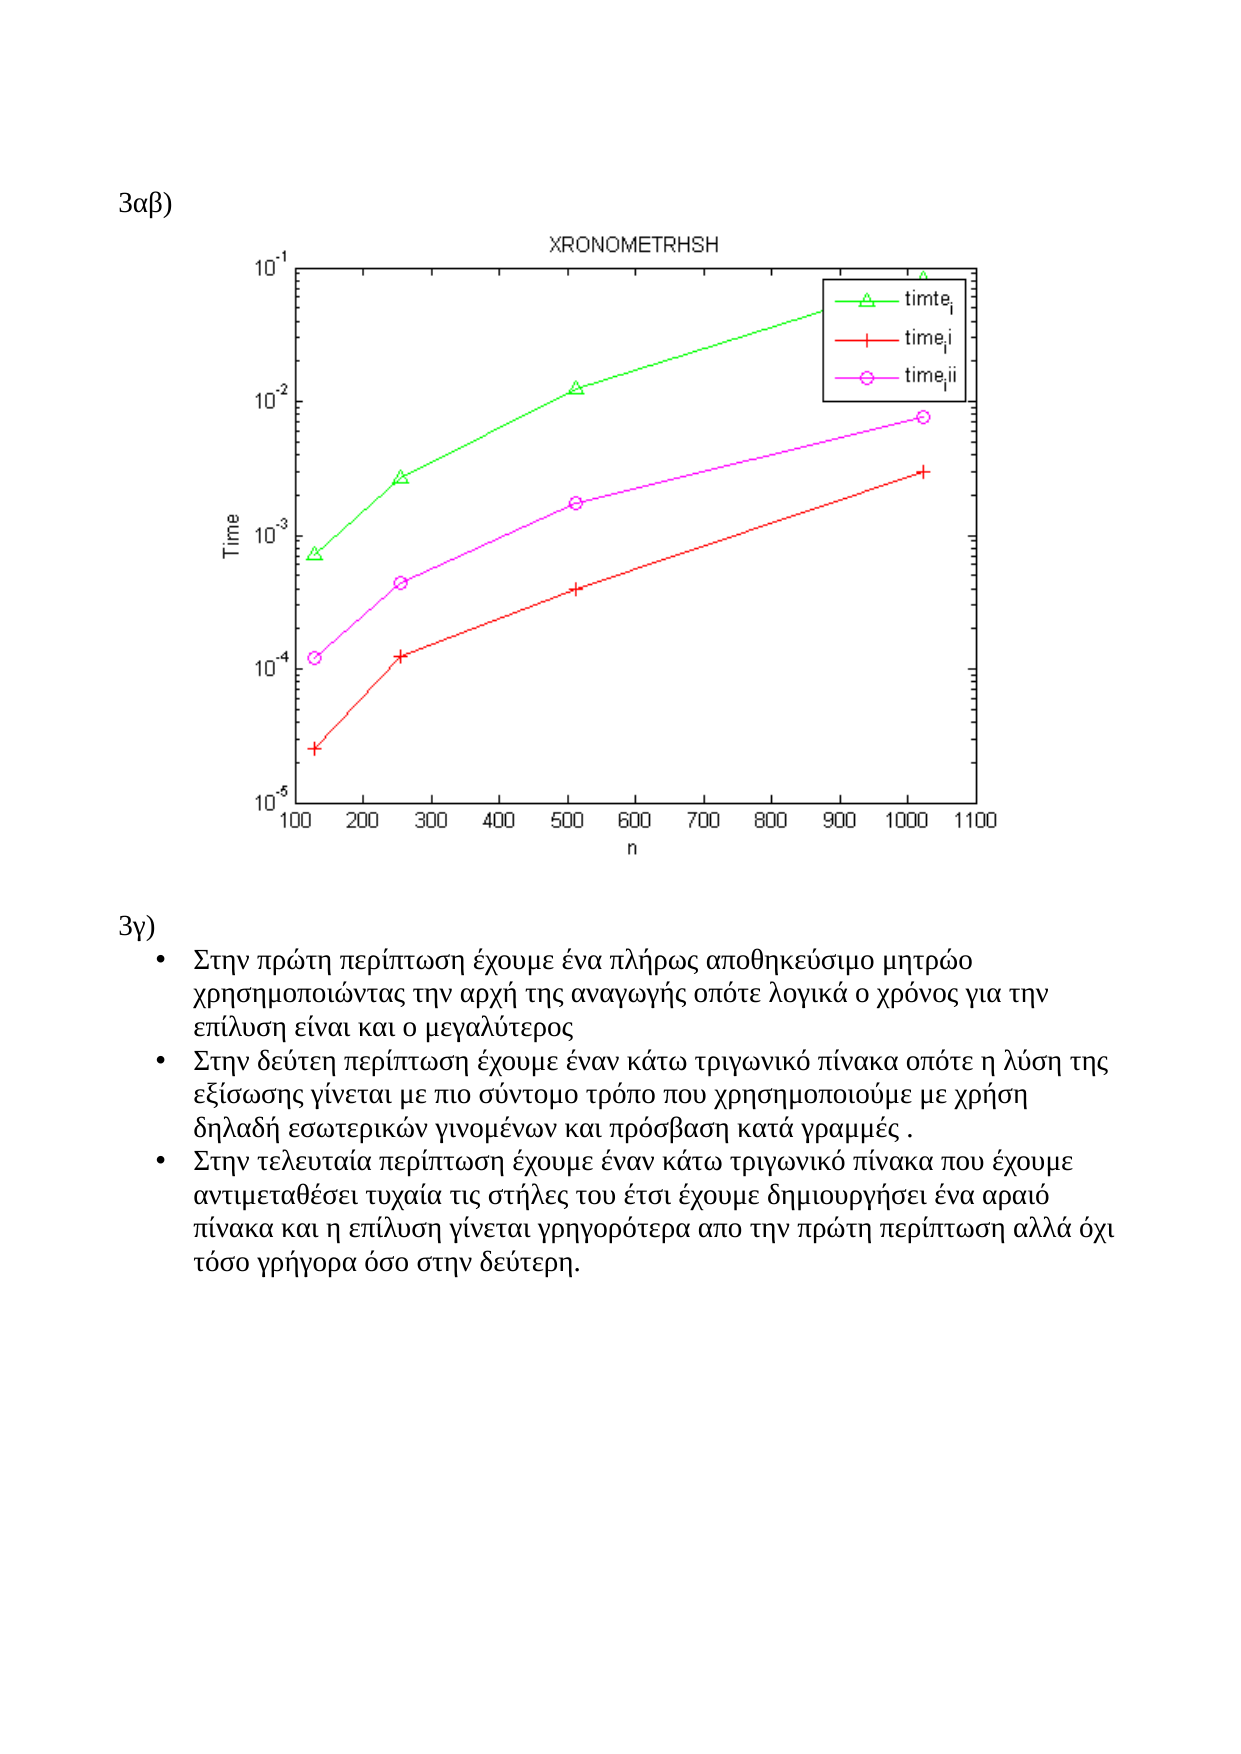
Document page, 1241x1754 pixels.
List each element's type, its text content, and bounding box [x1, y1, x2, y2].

text 3αβ) [118, 185, 1122, 219]
picture [181, 218, 1059, 875]
list Στην τελευταία περίπτωση έχουμε έναν κάτω τριγωνικό πίνακα που έχουμε αντιμεταθέσει τυχαία τις στήλες του έτσι έχουμε δημιουργήσει ένα αραιό πίνακα και η επίλυση γίνεται γρηγορότερα απο την πρώτη περίπτωση αλλά όχι τόσο γρήγορα όσο στην δεύτερη. [156, 1143, 1122, 1278]
list Στην δεύτεη περίπτωση έχουμε έναν κάτω τριγωνικό πίνακα οπότε η λύση της εξίσωσης γίνεται με πιο σύντομο τρόπο που χρησημοποιούμε με χρήση δηλαδή εσωτερικών γινομένων και πρόσβαση κατά γραμμές . [156, 1043, 1122, 1143]
text 3γ) [118, 908, 1122, 942]
list Στην πρώτη περίπτωση έχουμε ένα πλήρως αποθηκεύσιμο μητρώο χρησημοποιώντας την αρχή της αναγωγής οπότε λογικά ο χρόνος για την επίλυση είναι και ο μεγαλύτερος [156, 942, 1122, 1043]
